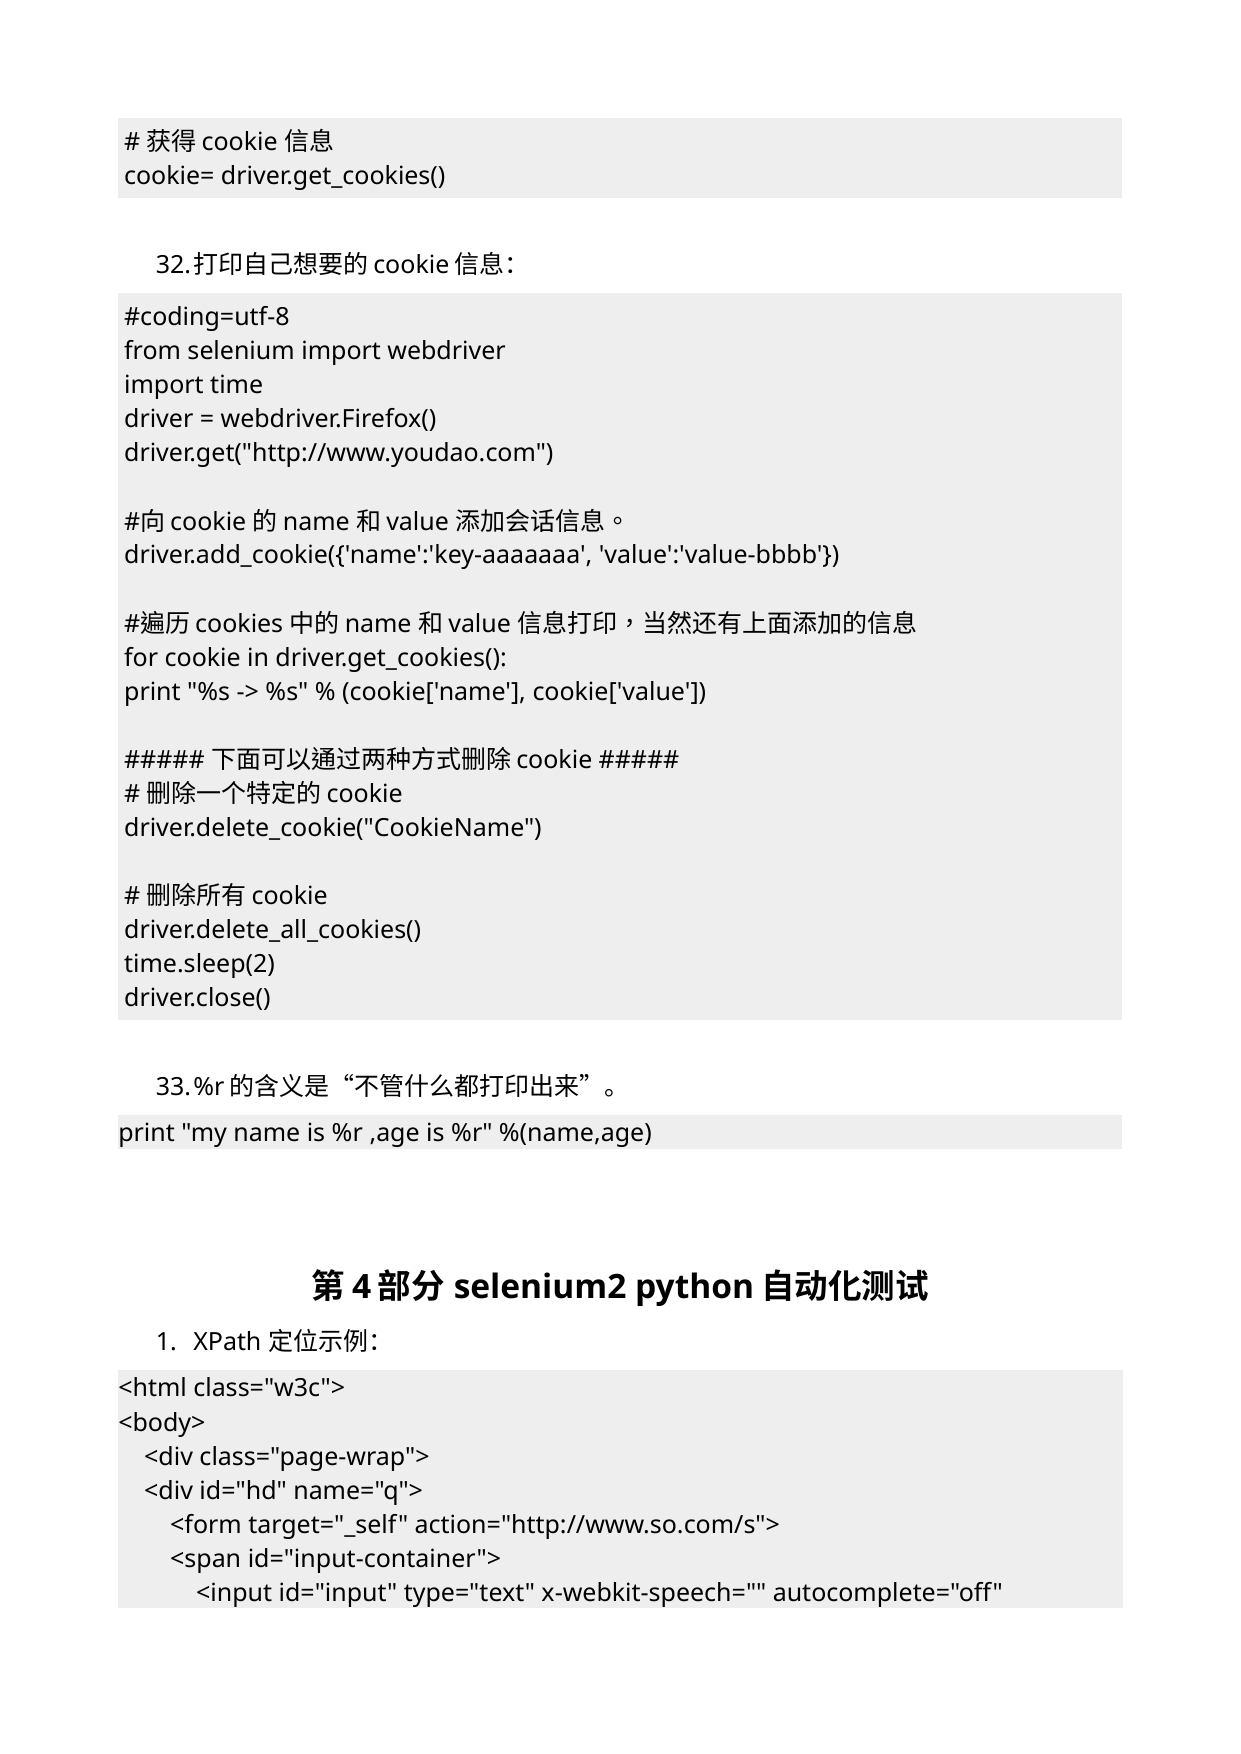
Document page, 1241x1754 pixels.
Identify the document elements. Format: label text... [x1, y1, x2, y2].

table_header # 获得cookie 信息 cookie= driver.get_cookies() [118, 118, 1122, 198]
table_header #coding=utf-8 from selenium import webdriver import time driver = webdriver.Firefox() driver.get("http://www.youdao.com") #向cookie 的name 和value 添加会话信息。 driver.add_cookie({'name':'key-aaaaaaa', 'value':'value-bbbb'}) #遍历cookies 中的name 和value 信息打印，当然还有上面添加的信息 for cookie in driver.get_cookies(): print "%s -> %s" % (cookie['name'], cookie['value']) ##### 下面可以通过两种方式删除cookie ##### # 删除一个特定的cookie driver.delete_cookie("CookieName") # 删除所有cookie driver.delete_all_cookies() time.sleep(2) driver.close() [118, 293, 1122, 1020]
list 打印自己想要的cookie信息： [156, 244, 1122, 281]
list %r的含义是“不管什么都打印出来”。 [156, 1066, 1122, 1103]
table_header <html class="w3c"> <body> <div class="page-wrap"> <div id="hd" name="q"> <form target="_self" action="http://www.so.com/s"> <span id="input-container"> <input id="input" type="text" x-webkit-speech="" autocomplete="off" [118, 1370, 1123, 1608]
list XPath 定位示例： [156, 1321, 1122, 1358]
table_header print "my name is %r ,age is %r" %(name,age) [118, 1115, 1122, 1149]
subtitle 第4部分 selenium2 python自动化测试 [118, 1263, 1122, 1309]
